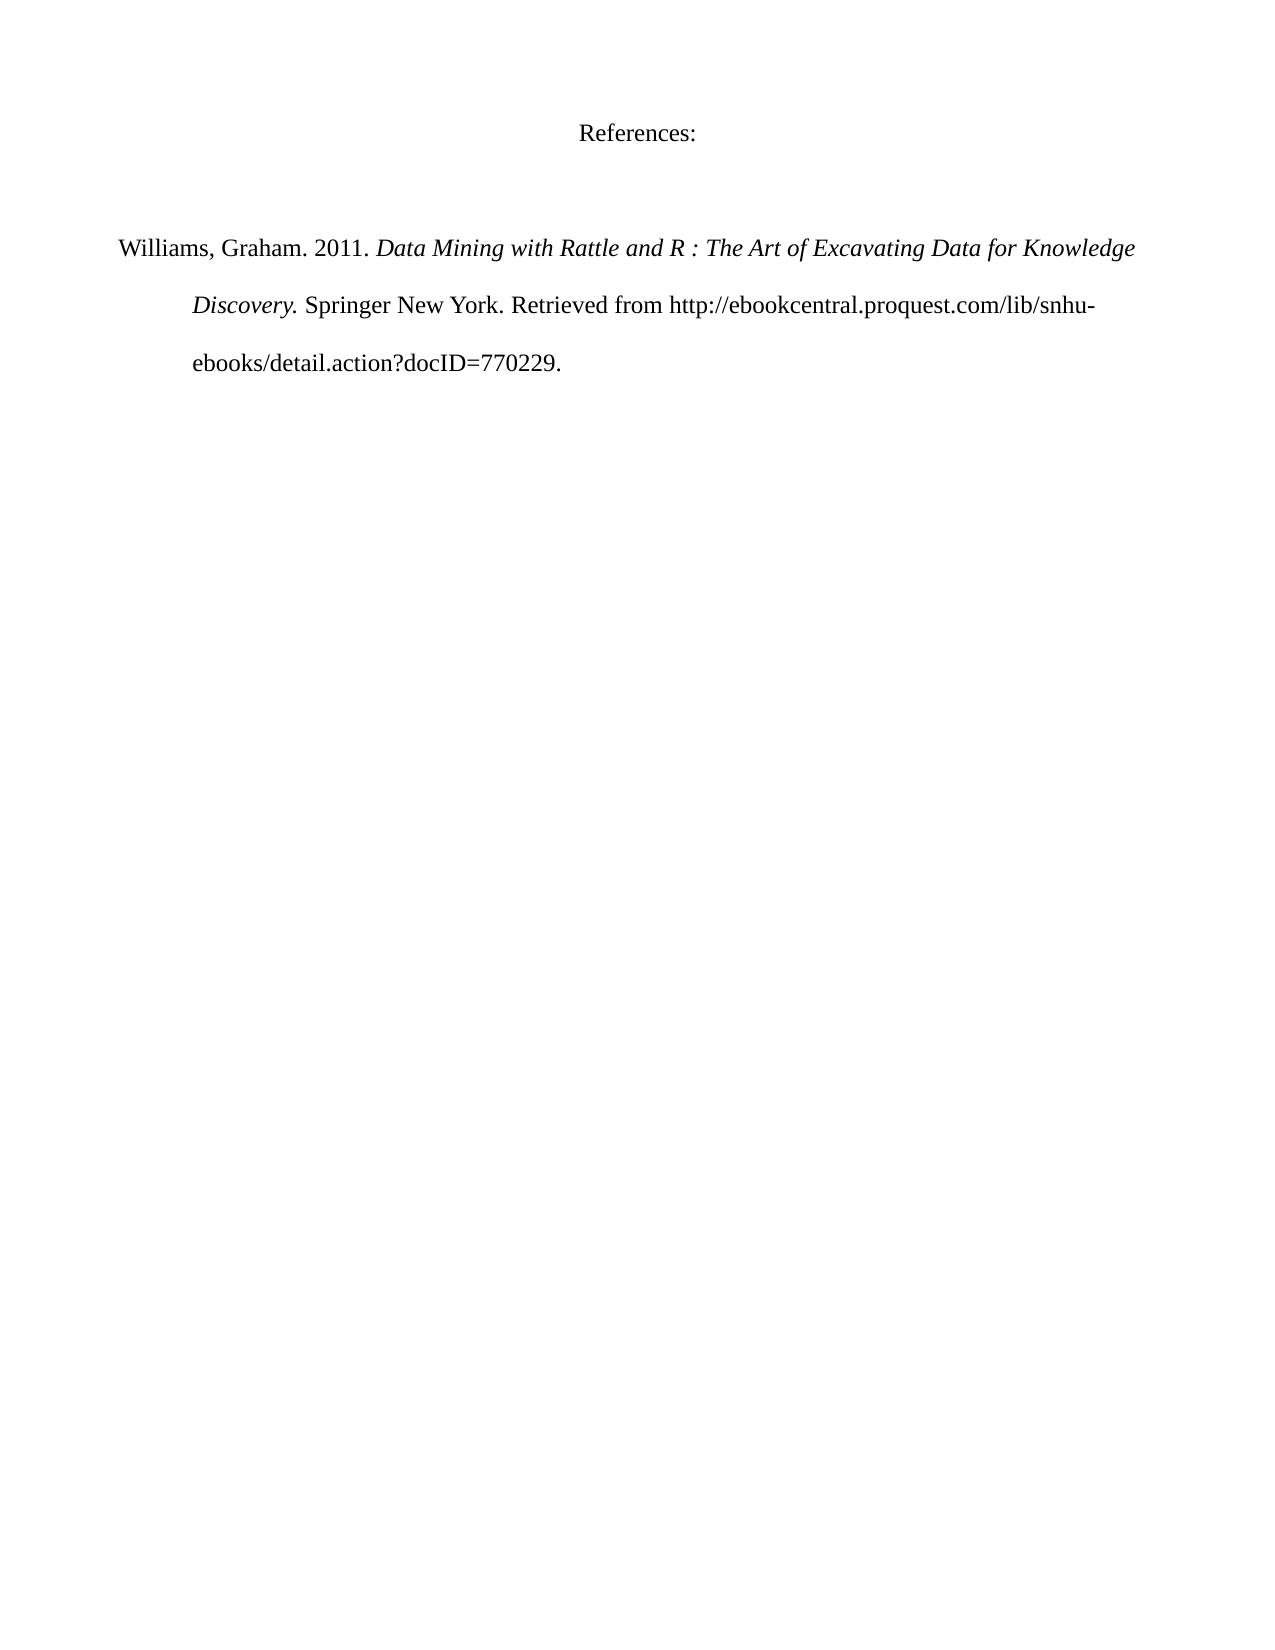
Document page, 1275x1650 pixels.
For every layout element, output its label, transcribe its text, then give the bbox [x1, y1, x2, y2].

text Williams, Graham. 2011. Data Mining with Rattle and R : The Art of Excavating Data for Knowledge Discovery. Springer New York. Retrieved from http://ebookcentral.proquest.com/lib/snhu- ebooks/detail.action?docID=770229. [118, 233, 1157, 377]
text References: [118, 118, 1157, 147]
